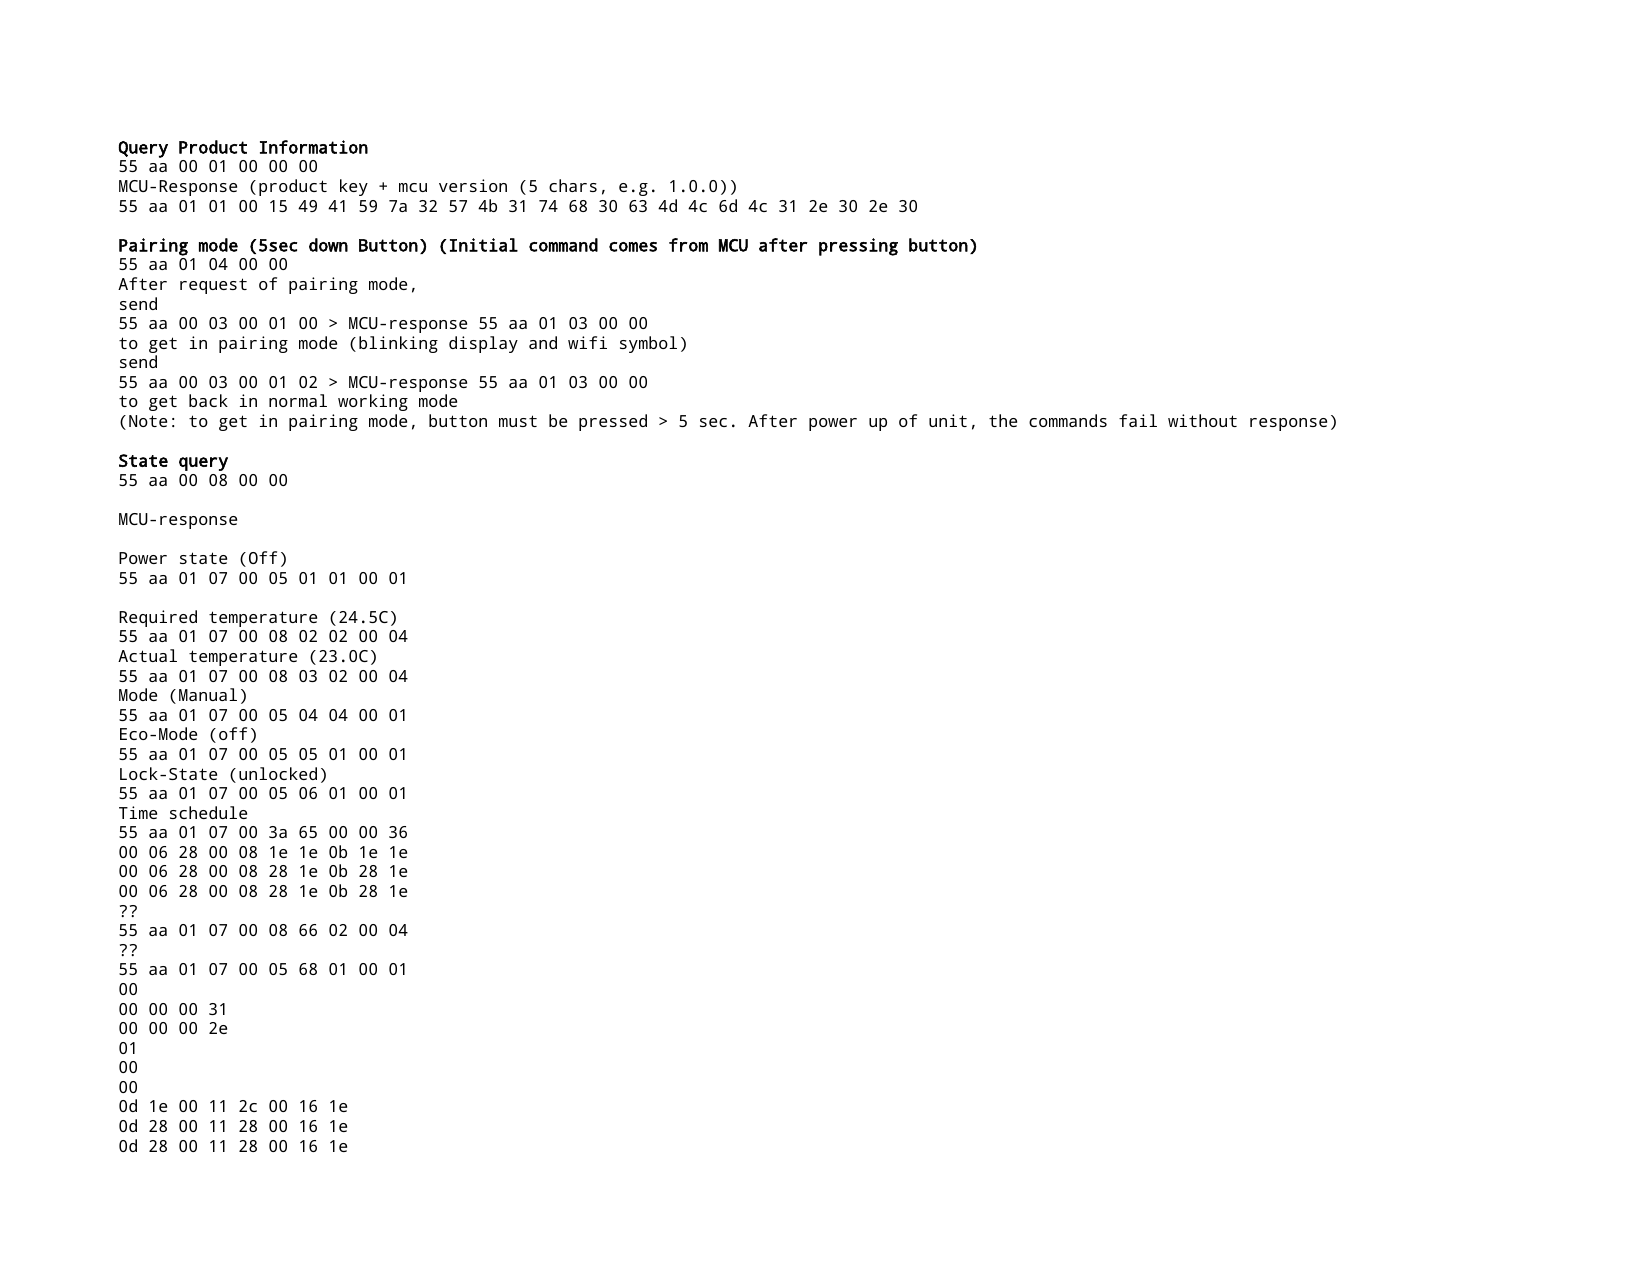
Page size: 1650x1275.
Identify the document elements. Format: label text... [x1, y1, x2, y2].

text Mode (Manual) [118, 686, 1532, 706]
text 00 06 28 00 08 28 1e 0b 28 1e [118, 862, 1532, 882]
text 55 aa 00 08 00 00 [118, 471, 1532, 490]
text 00 06 28 00 08 1e 1e 0b 1e 1e [118, 843, 1532, 862]
text 55 aa 00 03 00 01 00 > MCU-response 55 aa 01 03 00 00 [118, 314, 1532, 333]
text 00 06 28 00 08 28 1e 0b 28 1e [118, 882, 1532, 901]
text Time schedule [118, 803, 1532, 823]
text 00 [118, 980, 1532, 999]
text 55 aa 01 01 00 15 49 41 59 7a 32 57 4b 31 74 68 30 63 4d 4c 6d 4c 31 2e 30 2e 30 [118, 196, 1532, 216]
text 55 aa 01 07 00 08 02 02 00 04 [118, 627, 1532, 647]
text Required temperature (24.5C) [118, 608, 1532, 627]
text to get back in normal working mode [118, 392, 1532, 412]
text 00 00 00 31 [118, 999, 1532, 1019]
text 55 aa 01 07 00 08 03 02 00 04 [118, 666, 1532, 686]
text Lock-State (unlocked) [118, 764, 1532, 784]
text Eco-Mode (off) [118, 725, 1532, 745]
text MCU-response [118, 510, 1532, 529]
text 55 aa 00 01 00 00 00 [118, 157, 1532, 177]
text 55 aa 01 04 00 00 [118, 255, 1532, 275]
text 55 aa 01 07 00 08 66 02 00 04 [118, 921, 1532, 941]
text 00 [118, 1078, 1532, 1097]
text 55 aa 00 03 00 01 02 > MCU-response 55 aa 01 03 00 00 [118, 373, 1532, 392]
text 00 [118, 1058, 1532, 1078]
text send [118, 353, 1532, 373]
text 55 aa 01 07 00 05 05 01 00 01 [118, 745, 1532, 764]
text 0d 1e 00 11 2c 00 16 1e [118, 1097, 1532, 1117]
text MCU-Response (product key + mcu version (5 chars, e.g. 1.0.0)) [118, 177, 1532, 196]
text 0d 28 00 11 28 00 16 1e [118, 1136, 1532, 1156]
text 55 aa 01 07 00 05 68 01 00 01 [118, 960, 1532, 980]
text Pairing mode (5sec down Button) (Initial command comes from MCU after pressing button) [118, 236, 1532, 255]
text ?? [118, 901, 1532, 921]
text 55 aa 01 07 00 05 06 01 00 01 [118, 784, 1532, 803]
text 00 00 00 2e [118, 1019, 1532, 1038]
text ?? [118, 941, 1532, 960]
text 01 [118, 1038, 1532, 1058]
text After request of pairing mode, [118, 275, 1532, 294]
text (Note: to get in pairing mode, button must be pressed > 5 sec. After power up of unit, the commands fail without response) [118, 412, 1532, 431]
text Actual temperature (23.0C) [118, 647, 1532, 666]
text Query Product Information [118, 138, 1532, 157]
text State query [118, 451, 1532, 471]
text to get in pairing mode (blinking display and wifi symbol) [118, 333, 1532, 353]
text 55 aa 01 07 00 3a 65 00 00 36 [118, 823, 1532, 843]
text send [118, 294, 1532, 314]
text Power state (Off) [118, 549, 1532, 568]
text 55 aa 01 07 00 05 01 01 00 01 [118, 568, 1532, 588]
text 55 aa 01 07 00 05 04 04 00 01 [118, 706, 1532, 725]
text 0d 28 00 11 28 00 16 1e [118, 1117, 1532, 1136]
